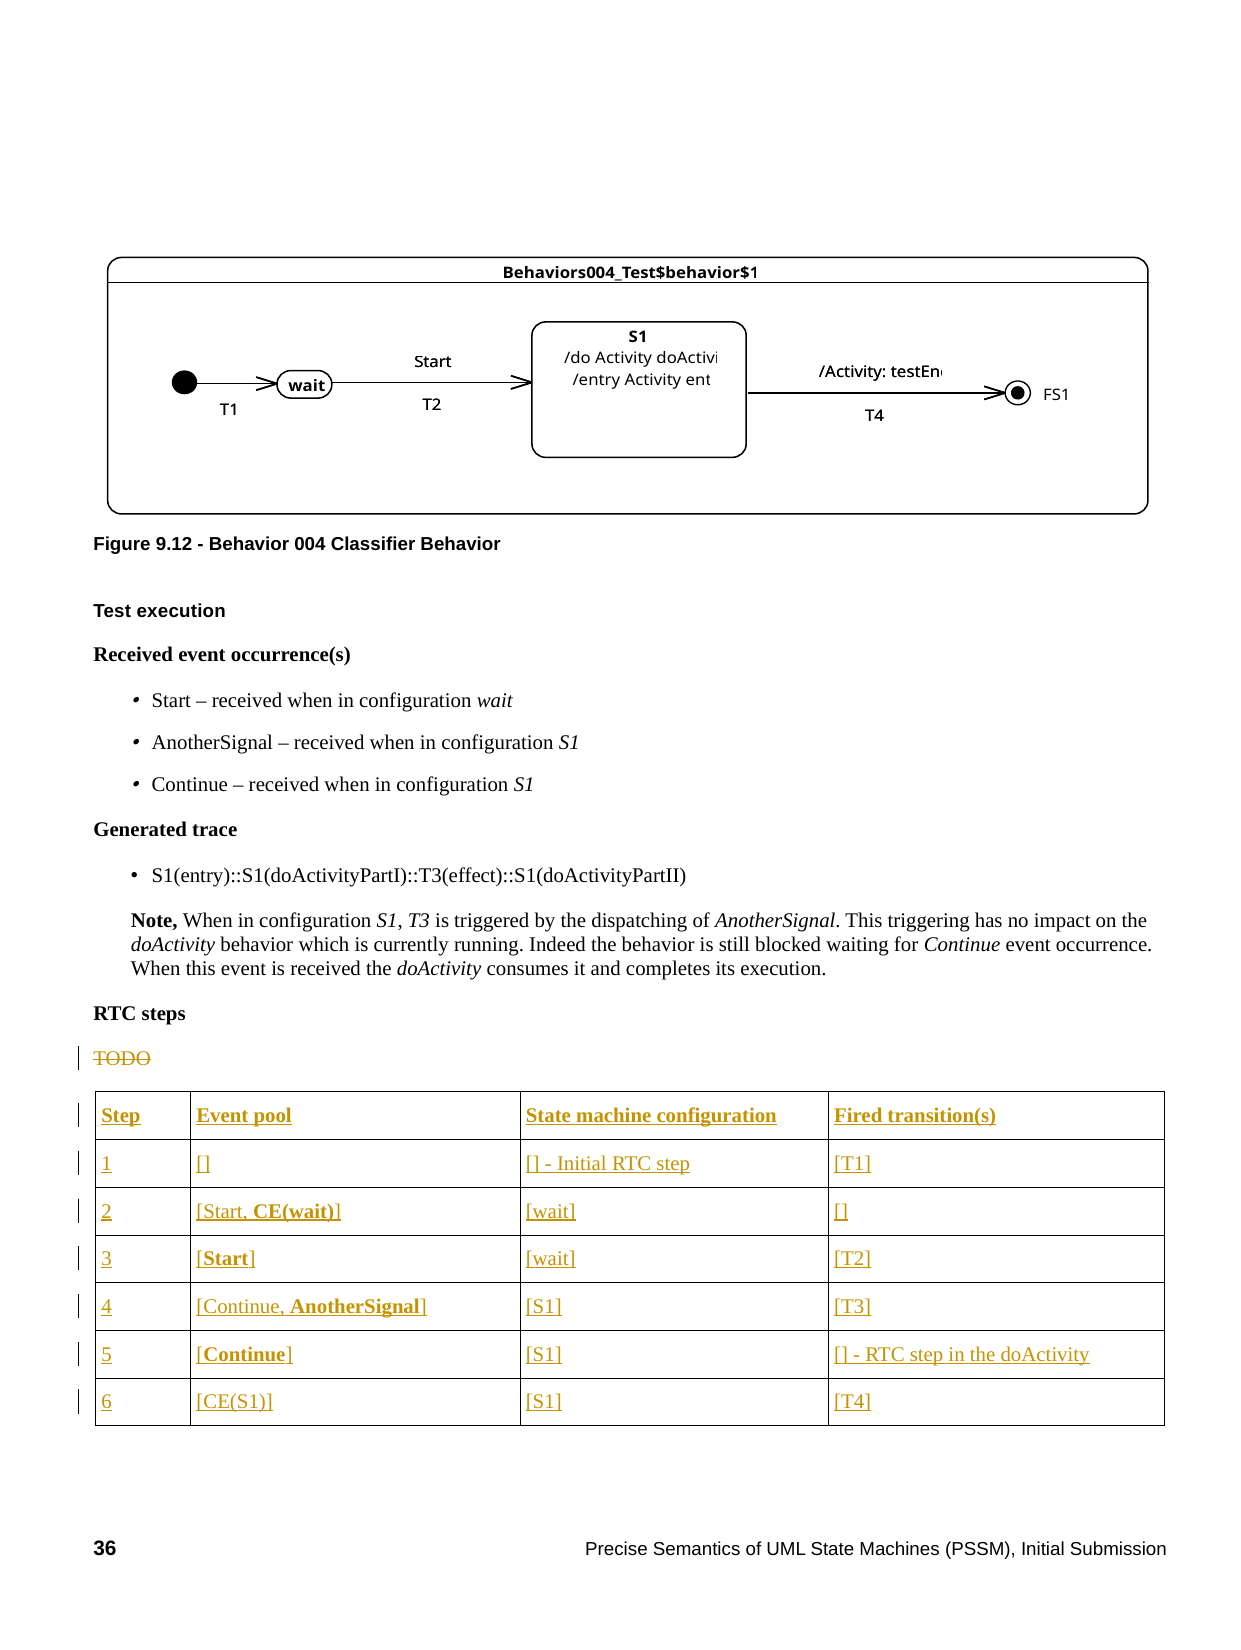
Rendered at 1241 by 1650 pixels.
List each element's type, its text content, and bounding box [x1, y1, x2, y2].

table_cell 4 [96, 1283, 190, 1330]
table_header Step [96, 1092, 190, 1139]
table_cell [wait] [521, 1236, 828, 1282]
table_cell [] - RTC step in the doActivity [829, 1331, 1164, 1378]
table_cell 2 [96, 1188, 190, 1234]
table_cell [S1] [521, 1379, 828, 1425]
text Figure 9.12 - Behavior 004 Classifier Behavior [93, 243, 1164, 554]
table_cell 3 [96, 1236, 190, 1282]
table_cell [Start] [191, 1236, 520, 1282]
table_cell [T1] [829, 1140, 1164, 1187]
table_header Event pool [191, 1092, 520, 1139]
list Start – received when in configuration wait [131, 687, 1164, 712]
text RTC steps [93, 1001, 1164, 1025]
table_cell [T3] [829, 1283, 1164, 1330]
table_cell [] - Initial RTC step [521, 1140, 828, 1187]
table_header Fired transition(s) [829, 1092, 1164, 1139]
table_cell 1 [96, 1140, 190, 1187]
table_cell [S1] [521, 1283, 828, 1330]
table_cell [S1] [521, 1331, 828, 1378]
text Received event occurrence(s) [93, 642, 1164, 666]
table_cell [Start, CE(wait)] [191, 1188, 520, 1234]
table_cell 6 [96, 1379, 190, 1425]
table_cell [T4] [829, 1379, 1164, 1425]
table_cell 5 [96, 1331, 190, 1378]
table_cell [Continue, AnotherSignal] [191, 1283, 520, 1330]
table_cell [] [191, 1140, 520, 1187]
list AnotherSignal – received when in configuration S1 [131, 729, 1164, 754]
table_cell [CE(S1)] [191, 1379, 520, 1425]
table_header State machine configuration [521, 1092, 828, 1139]
list Continue – received when in configuration S1 [131, 771, 1164, 796]
table_cell [Continue] [191, 1331, 520, 1378]
text Generated trace [93, 817, 1164, 841]
table_cell [wait] [521, 1188, 828, 1234]
subtitle Test execution [93, 600, 1164, 621]
table_cell [T2] [829, 1236, 1164, 1282]
list S1(entry)::S1(doActivityPartI)::T3(effect)::S1(doActivityPartII) [131, 862, 1164, 887]
text Note, When in configuration S1, T3 is triggered by the dispatching of AnotherSignal. This triggering has no impact on the doActivity behavior which is currently running. Indeed the behavior is still blocked waiting for Continue event occurrence. When this event is received the doActivity consumes it and completes its execution. [131, 908, 1164, 980]
table_cell [] [829, 1188, 1164, 1234]
